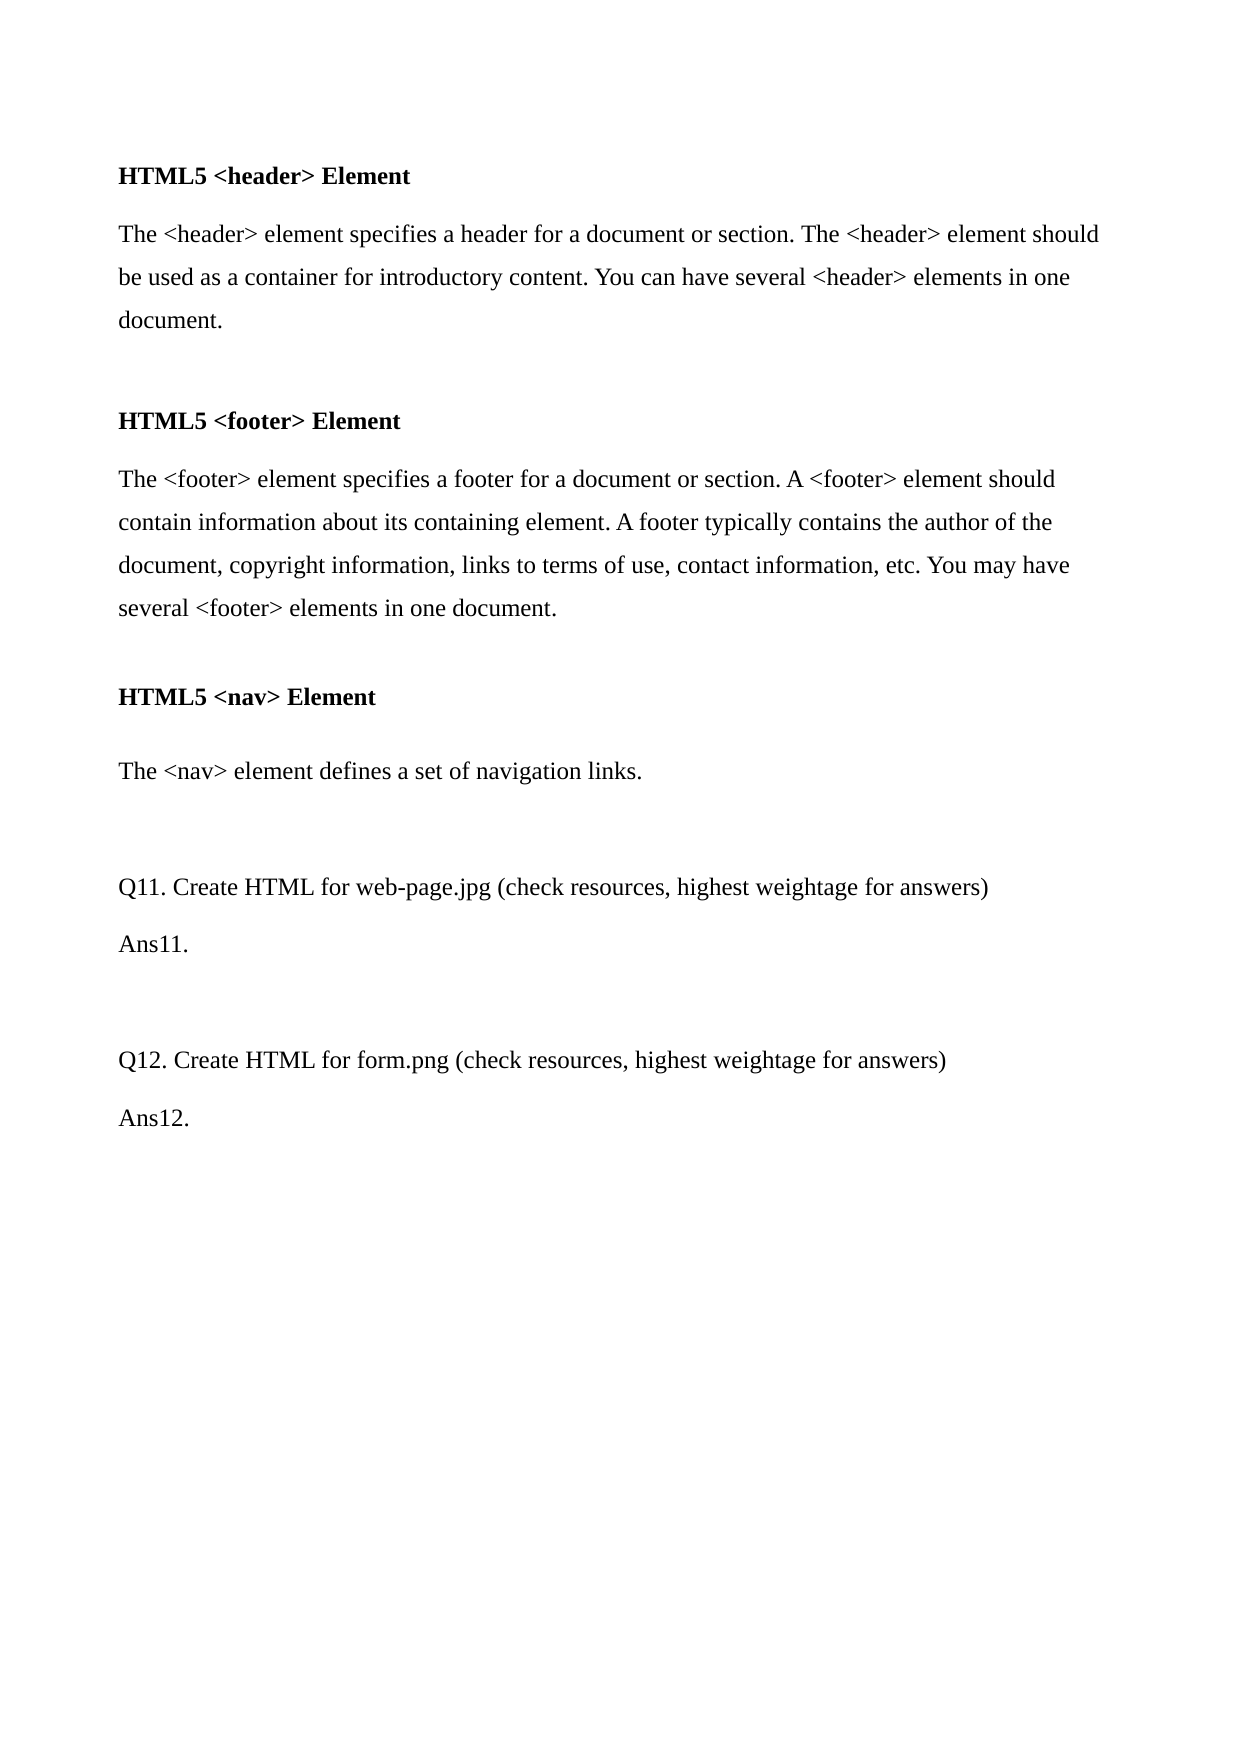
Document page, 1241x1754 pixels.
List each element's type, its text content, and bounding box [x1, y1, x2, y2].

text The <header> element specifies a header for a document or section. The <header> element should be used as a container for introductory content. You can have several <header> elements in one document. [118, 219, 1122, 334]
text Q12. Create HTML for form.png (check resources, highest weightage for answers) [118, 1045, 1122, 1074]
text Ans11. [118, 929, 1122, 958]
text HTML5 <footer> Element [118, 363, 1122, 435]
text The <footer> element specifies a footer for a document or section. A <footer> element should contain information about its containing element. A footer typically contains the author of the document, copyright information, links to terms of use, contact information, etc. You may have several <footer> elements in one document. [118, 464, 1122, 622]
text Ans12. [118, 1103, 1122, 1131]
text The <nav> element defines a set of navigation links. [118, 756, 1122, 785]
text HTML5 <header> Element [118, 118, 1122, 190]
text Q11. Create HTML for web-page.jpg (check resources, highest weightage for answers) [118, 872, 1122, 901]
subtitle HTML5 <nav> Element [118, 682, 1122, 711]
